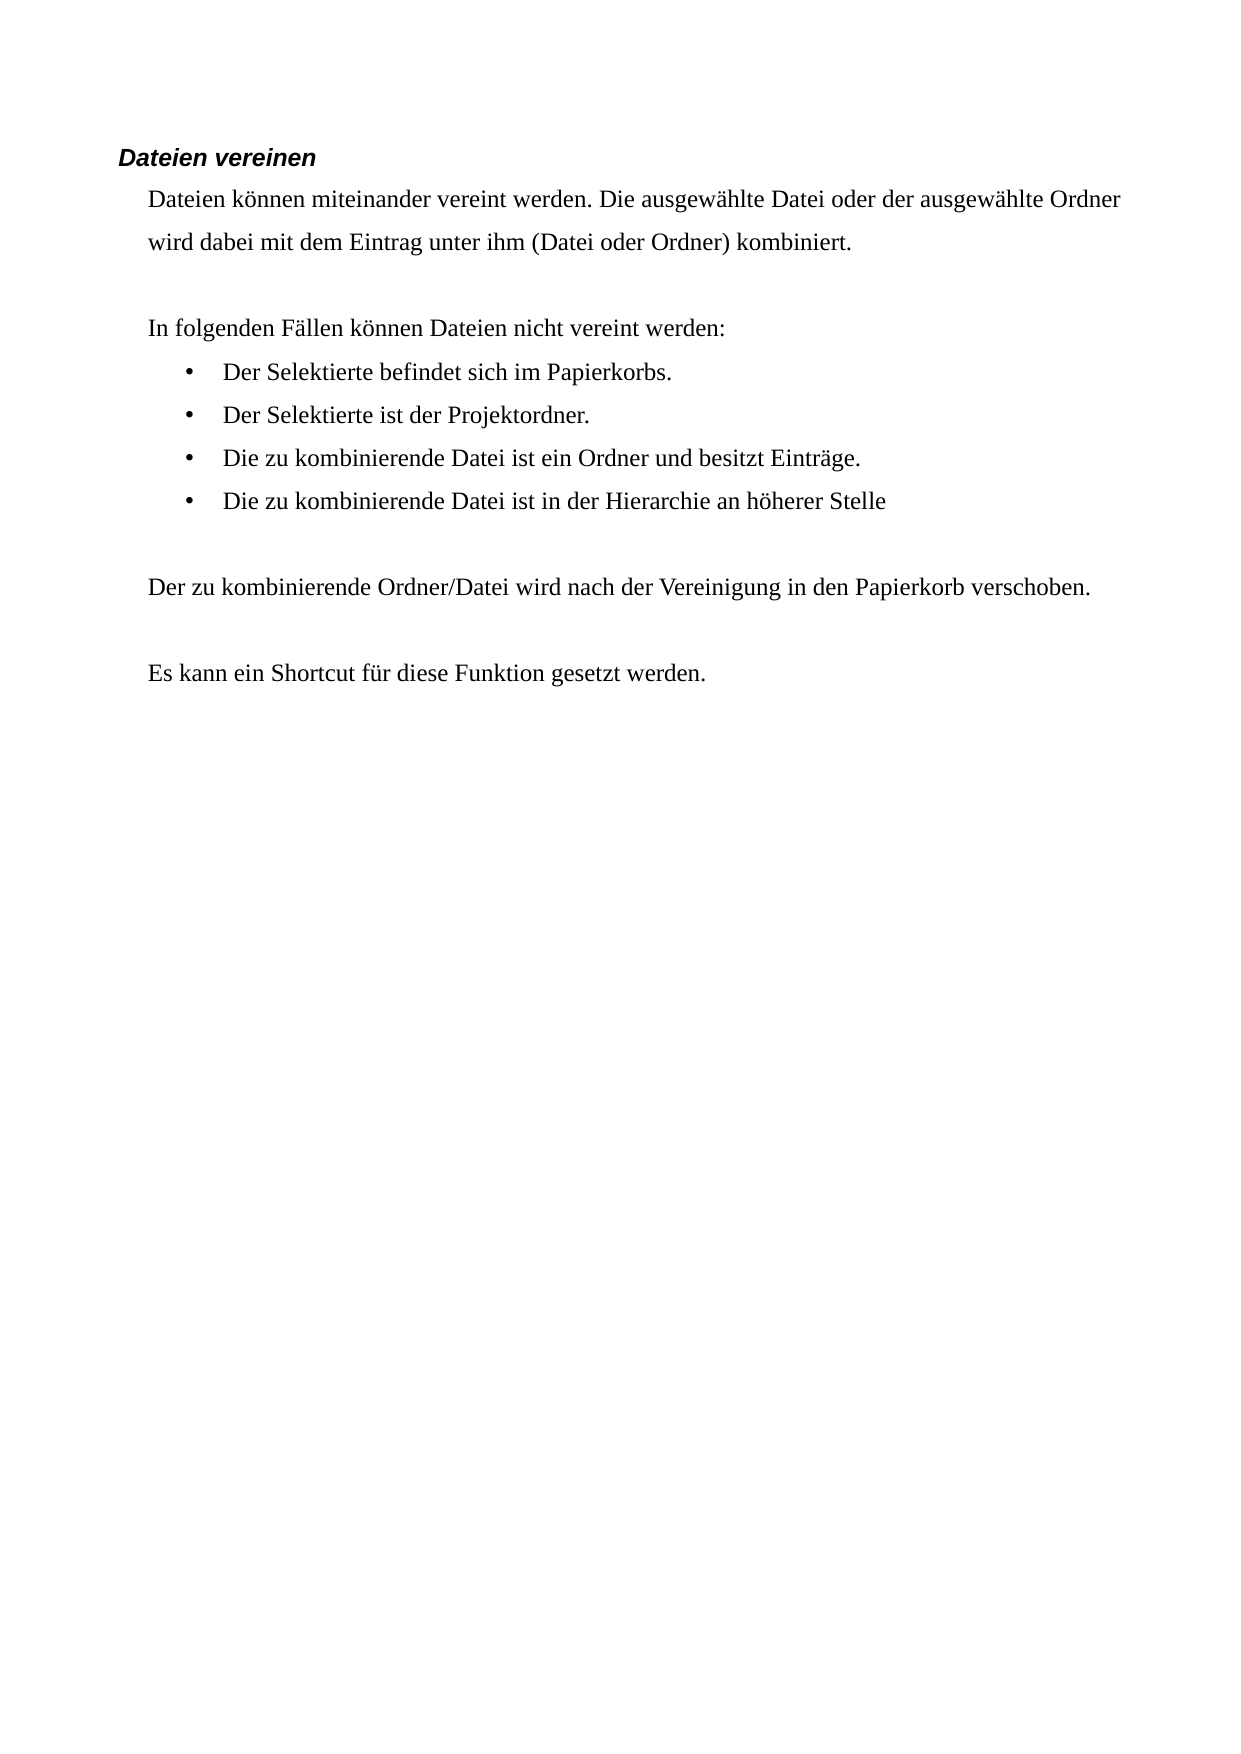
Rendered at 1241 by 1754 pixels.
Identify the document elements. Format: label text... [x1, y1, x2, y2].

list Die zu kombinierende Datei ist in der Hierarchie an höherer Stelle [185, 486, 1122, 515]
text Der zu kombinierende Ordner/Datei wird nach der Vereinigung in den Papierkorb verschoben. [148, 572, 1122, 601]
text Dateien können miteinander vereint werden. Die ausgewählte Datei oder der ausgewählte Ordner wird dabei mit dem Eintrag unter ihm (Datei oder Ordner) kombiniert. [148, 184, 1122, 256]
text Es kann ein Shortcut für diese Funktion gesetzt werden. [148, 658, 1122, 687]
subtitle Dateien vereinen [118, 143, 1122, 172]
list Die zu kombinierende Datei ist ein Ordner und besitzt Einträge. [185, 443, 1122, 472]
list Der Selektierte ist der Projektordner. [185, 400, 1122, 428]
text In folgenden Fällen können Dateien nicht vereint werden: [148, 313, 1122, 342]
list Der Selektierte befindet sich im Papierkorbs. [185, 357, 1122, 385]
